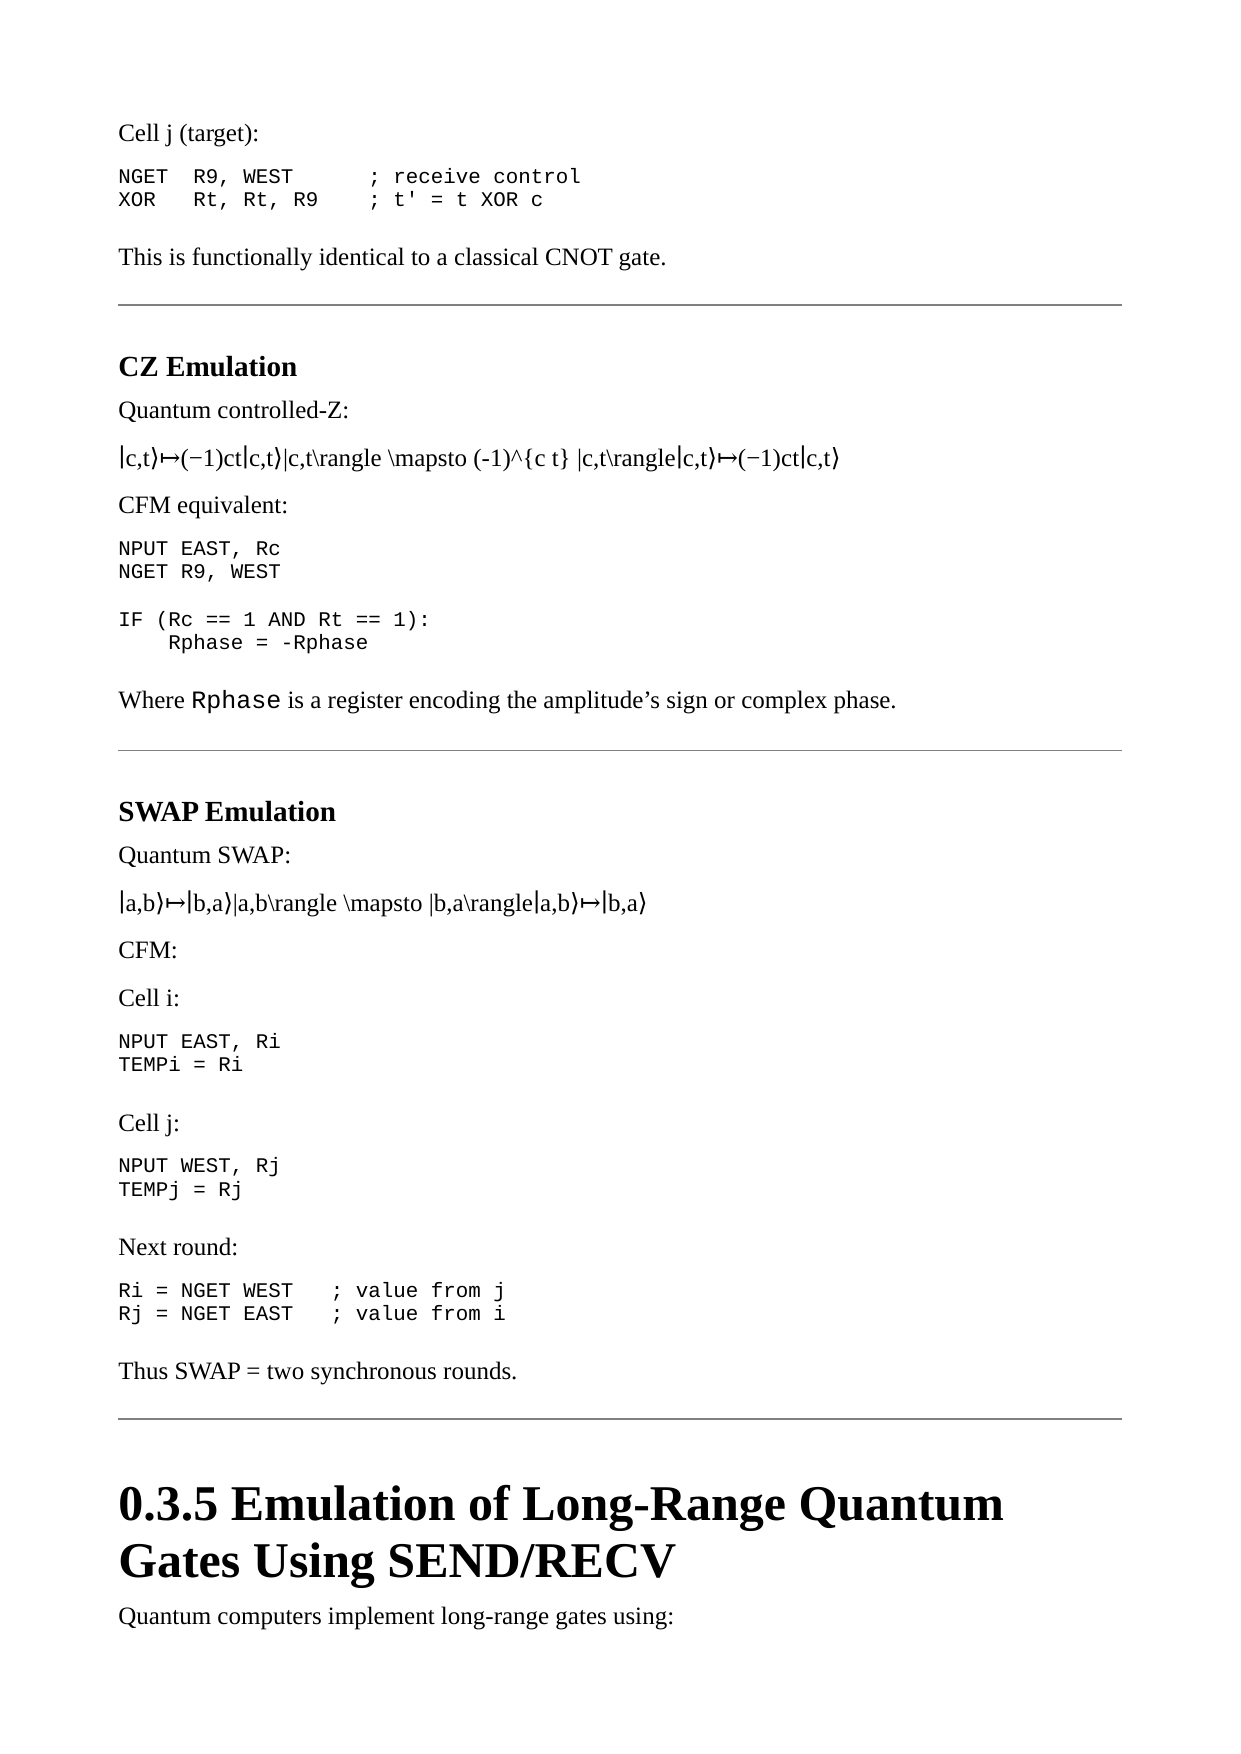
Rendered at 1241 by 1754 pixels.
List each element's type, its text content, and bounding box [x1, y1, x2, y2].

text Rj = NGET EAST ; value from i [118, 1303, 1122, 1327]
text CFM: [118, 936, 1122, 964]
text Quantum computers implement long-range gates using: [118, 1601, 1122, 1629]
text NPUT EAST, Ri [118, 1031, 1122, 1054]
text Where Rphase is a register encoding the amplitude’s sign or complex phase. [118, 686, 1122, 716]
text Quantum SWAP: [118, 840, 1122, 869]
text NPUT EAST, Rc [118, 538, 1122, 561]
text Cell j: [118, 1108, 1122, 1136]
text Ri = NGET WEST ; value from j [118, 1279, 1122, 1303]
subtitle SWAP Emulation [118, 794, 1122, 828]
text ∣c,t⟩↦(−1)ct∣c,t⟩|c,t\rangle \mapsto (-1)^{c t} |c,t\rangle∣c,t⟩↦(−1)ct∣c,t⟩ [118, 443, 1122, 471]
subtitle CZ Emulation [118, 349, 1122, 382]
text NPUT WEST, Rj [118, 1155, 1122, 1179]
text ∣a,b⟩↦∣b,a⟩|a,b\rangle \mapsto |b,a\rangle∣a,b⟩↦∣b,a⟩ [118, 888, 1122, 917]
subtitle 0.3.5 Emulation of Long-Range Quantum Gates Using SEND/RECV [118, 1473, 1122, 1588]
text TEMPj = Rj [118, 1179, 1122, 1202]
text Cell i: [118, 983, 1122, 1012]
text XOR Rt, Rt, R9 ; t' = t XOR c [118, 189, 1122, 213]
text NGET R9, WEST ; receive control [118, 166, 1122, 189]
text Cell j (target): [118, 118, 1122, 147]
text IF (Rc == 1 AND Rt == 1): [118, 609, 1122, 632]
text NGET R9, WEST [118, 561, 1122, 585]
text Rphase = -Rphase [118, 632, 1122, 656]
text Next round: [118, 1232, 1122, 1261]
text CFM equivalent: [118, 490, 1122, 519]
text Quantum controlled-Z: [118, 395, 1122, 424]
text This is functionally identical to a classical CNOT gate. [118, 242, 1122, 271]
text Thus SWAP = two synchronous rounds. [118, 1356, 1122, 1385]
text TEMPi = Ri [118, 1054, 1122, 1078]
